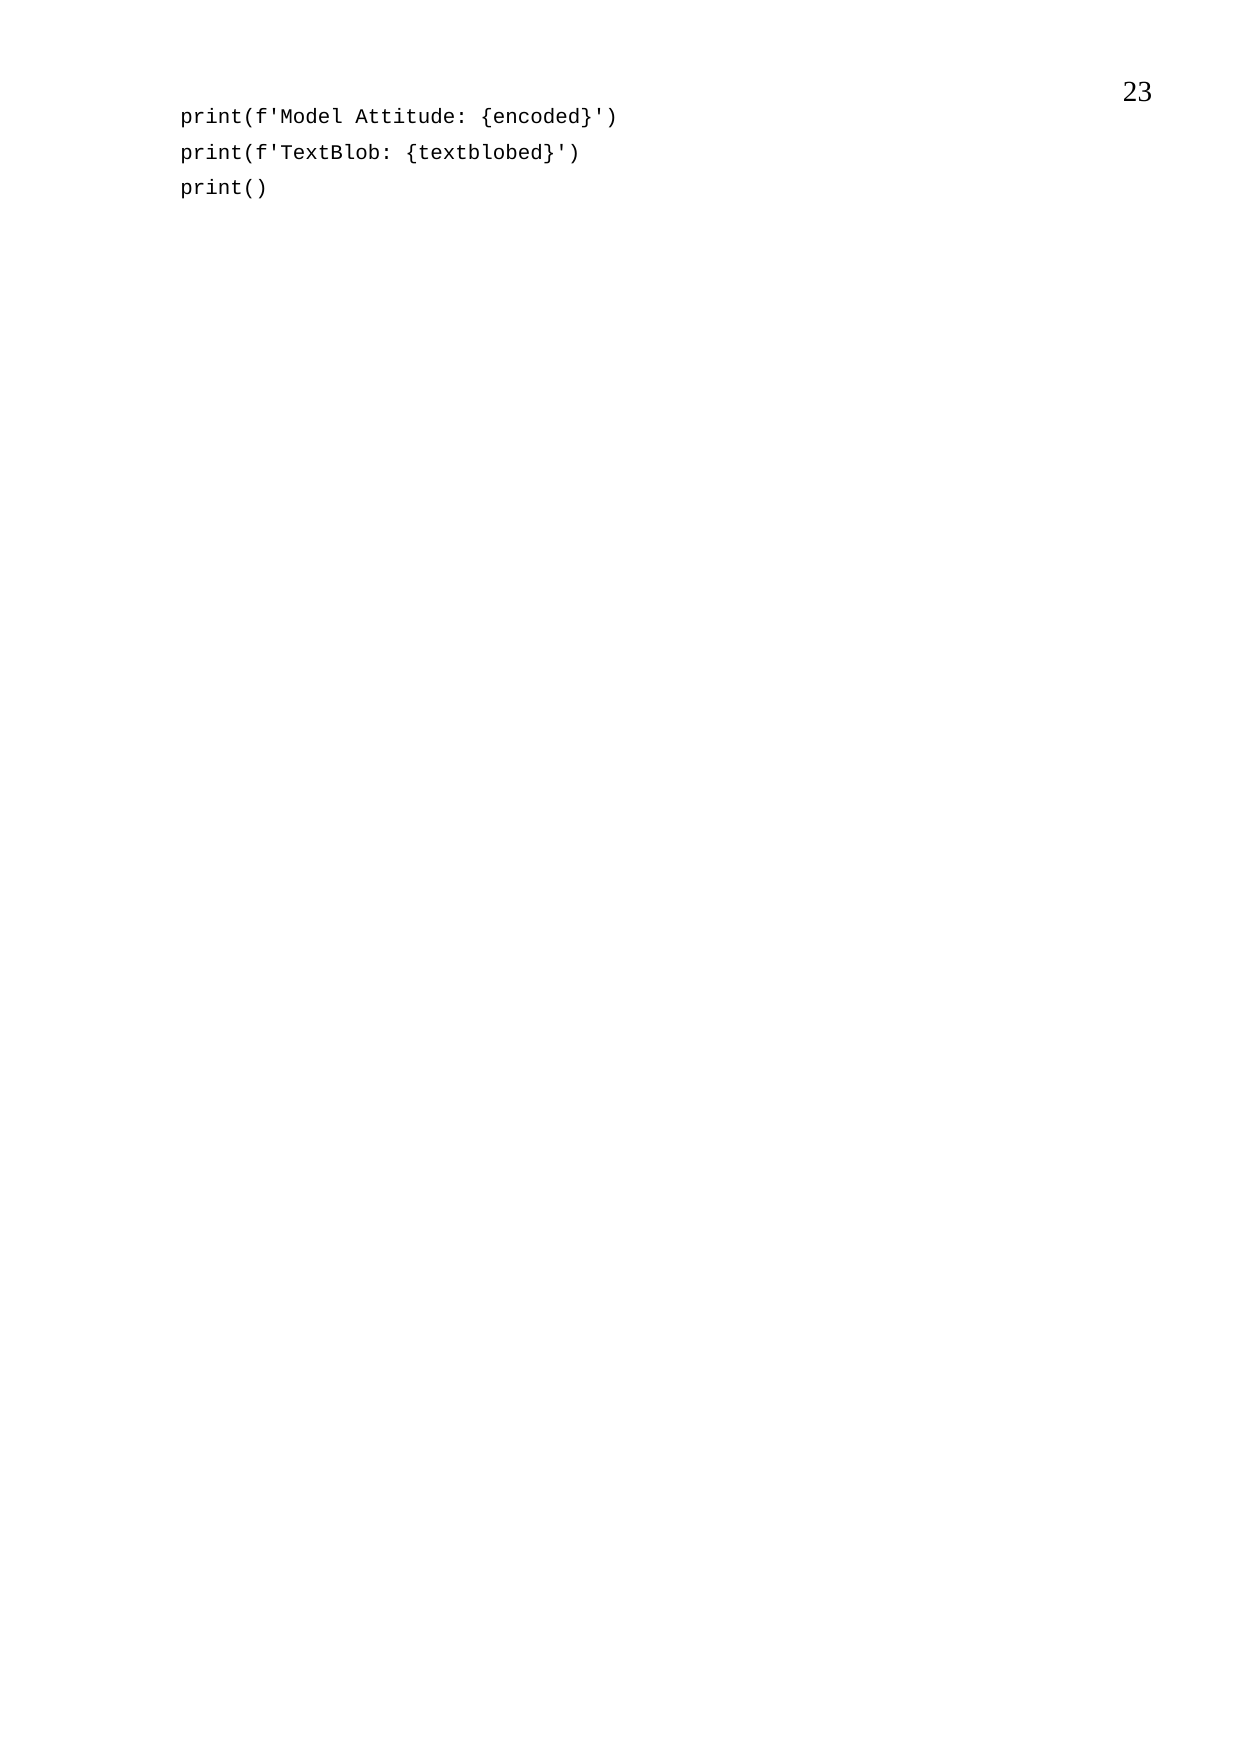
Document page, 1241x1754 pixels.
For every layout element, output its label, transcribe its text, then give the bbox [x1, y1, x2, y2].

text print(f'Model Attitude: {encoded}') [106, 106, 1198, 130]
text print() [106, 177, 1198, 201]
text print(f'TextBlob: {textblobed}') [106, 142, 1198, 165]
